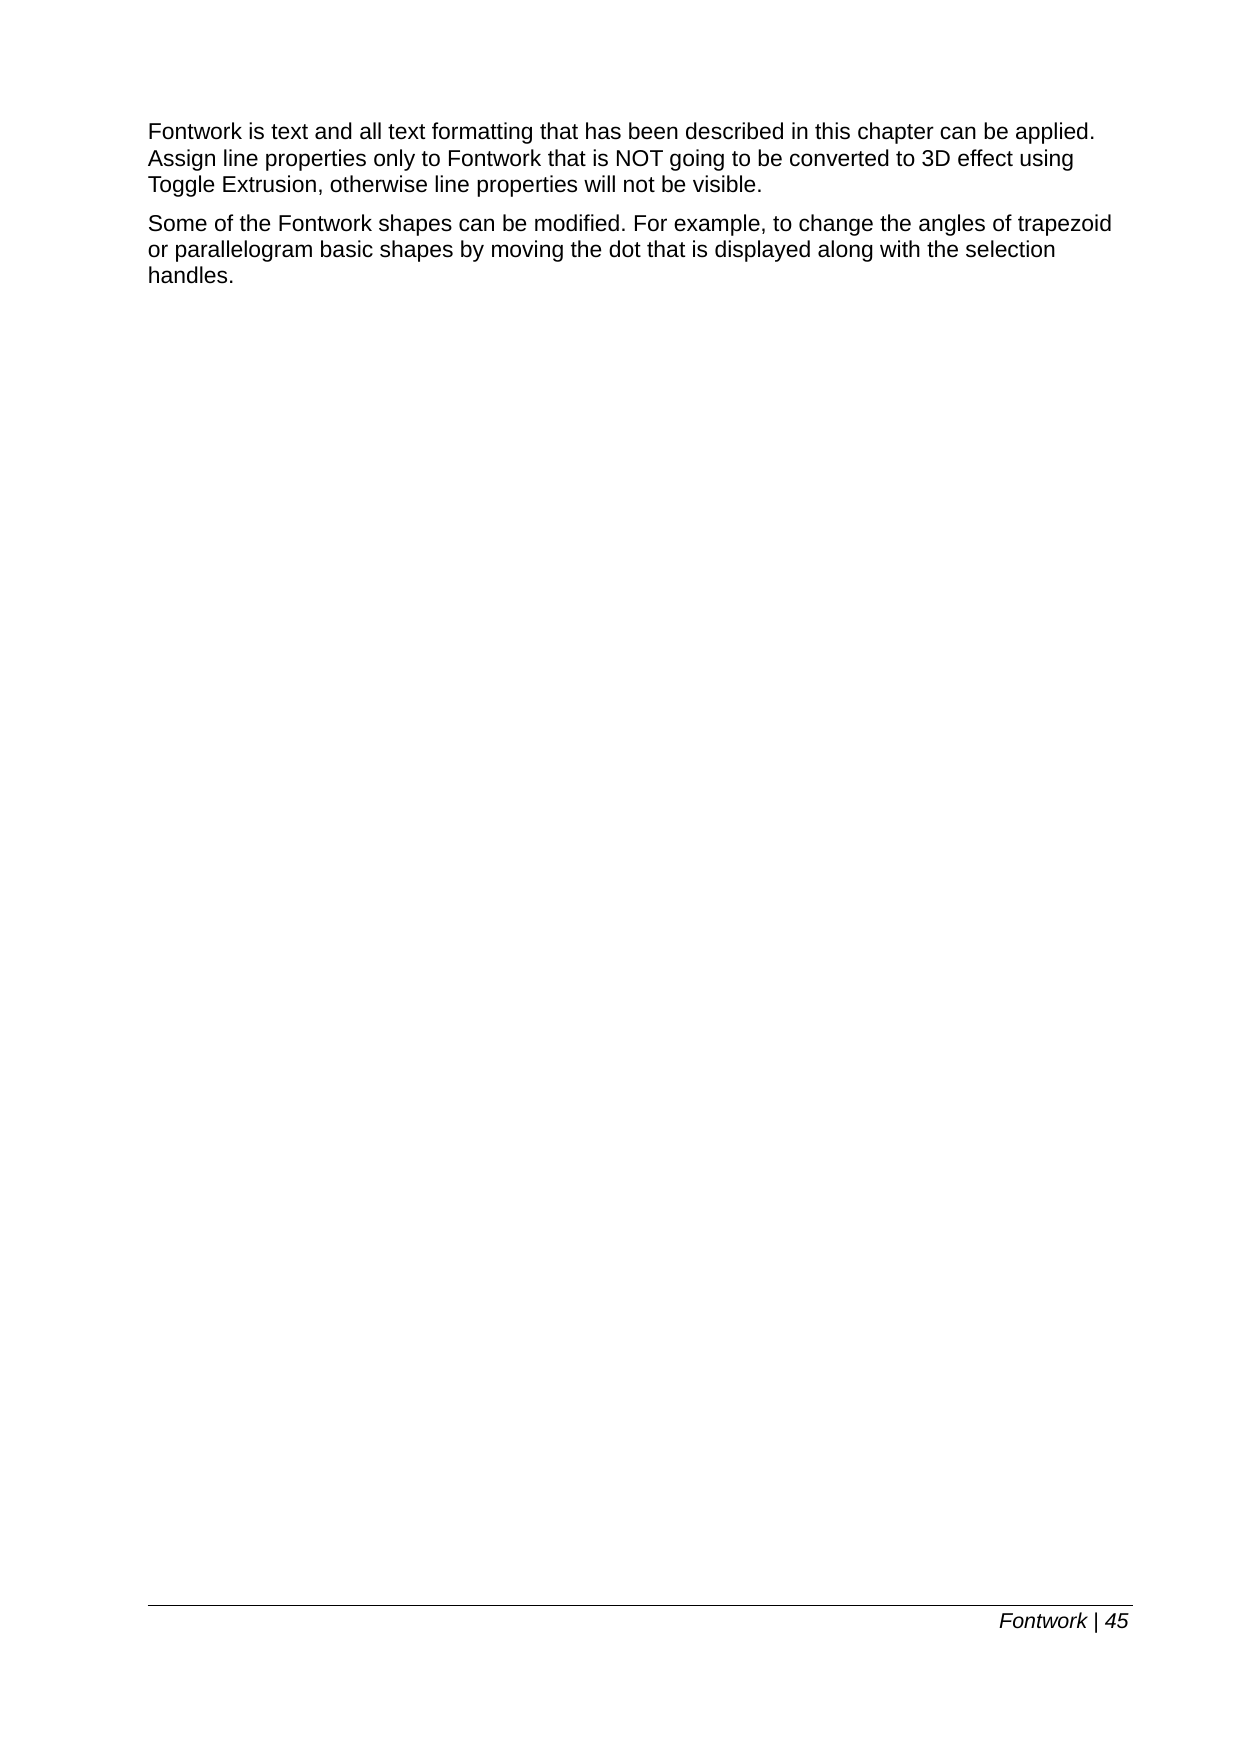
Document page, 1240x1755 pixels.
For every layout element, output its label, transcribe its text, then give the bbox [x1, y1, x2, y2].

text Some of the Fontwork shapes can be modified. For example, to change the angles of trapezoid or parallelogram basic shapes by moving the dot that is displayed along with the selection handles. [148, 210, 1133, 289]
text Fontwork is text and all text formatting that has been described in this chapter can be applied. Assign line properties only to Fontwork that is NOT going to be converted to 3D effect using Toggle Extrusion, otherwise line properties will not be visible. [148, 118, 1133, 197]
